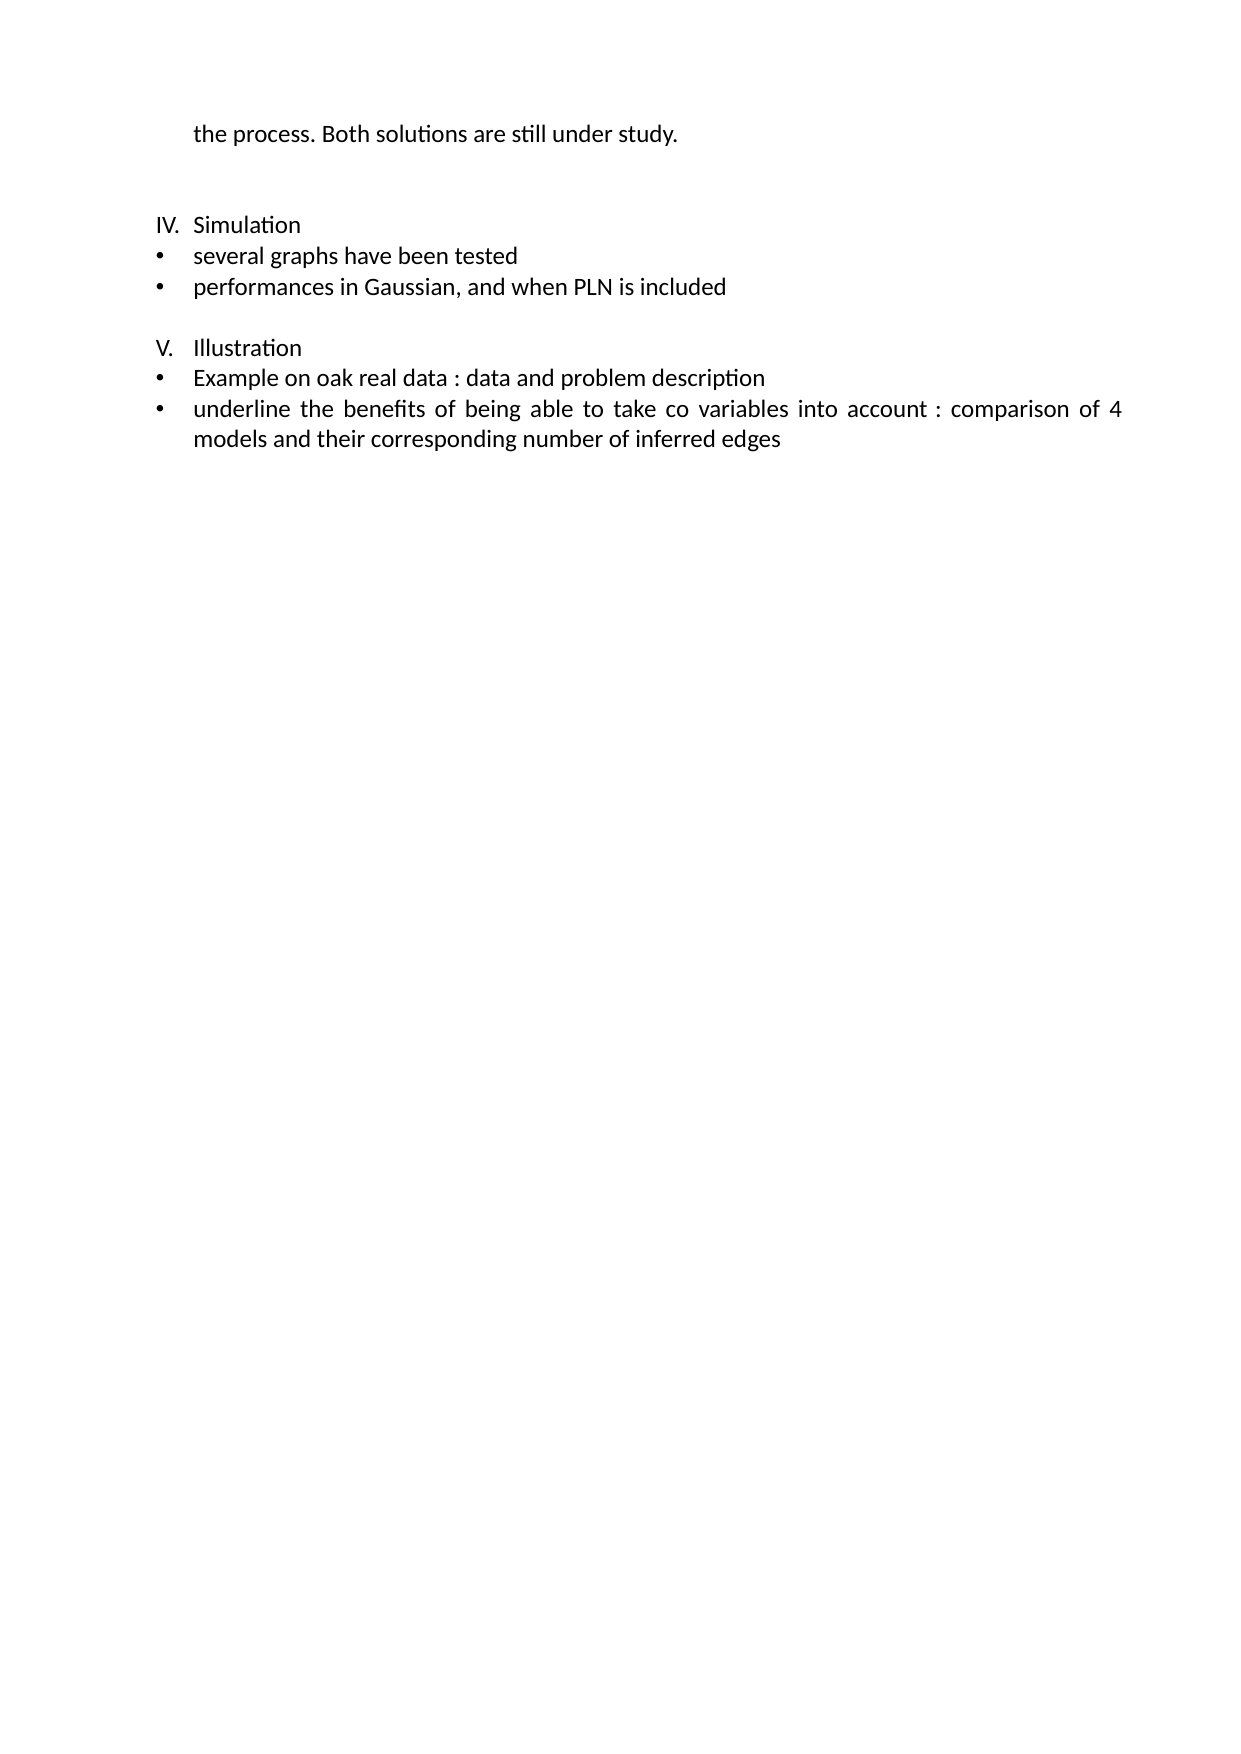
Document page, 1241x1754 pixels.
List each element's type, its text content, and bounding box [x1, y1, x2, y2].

list Example on oak real data : data and problem description [156, 362, 1122, 393]
list the process. Both solutions are still under study. [156, 118, 1122, 149]
list several graphs have been tested [156, 240, 1122, 271]
list Simulation [156, 210, 1122, 240]
list Illustration [156, 332, 1122, 362]
list performances in Gaussian, and when PLN is included [156, 271, 1122, 301]
list underline the benefits of being able to take co variables into account : comparison of 4 models and their corresponding number of inferred edges [156, 393, 1122, 454]
